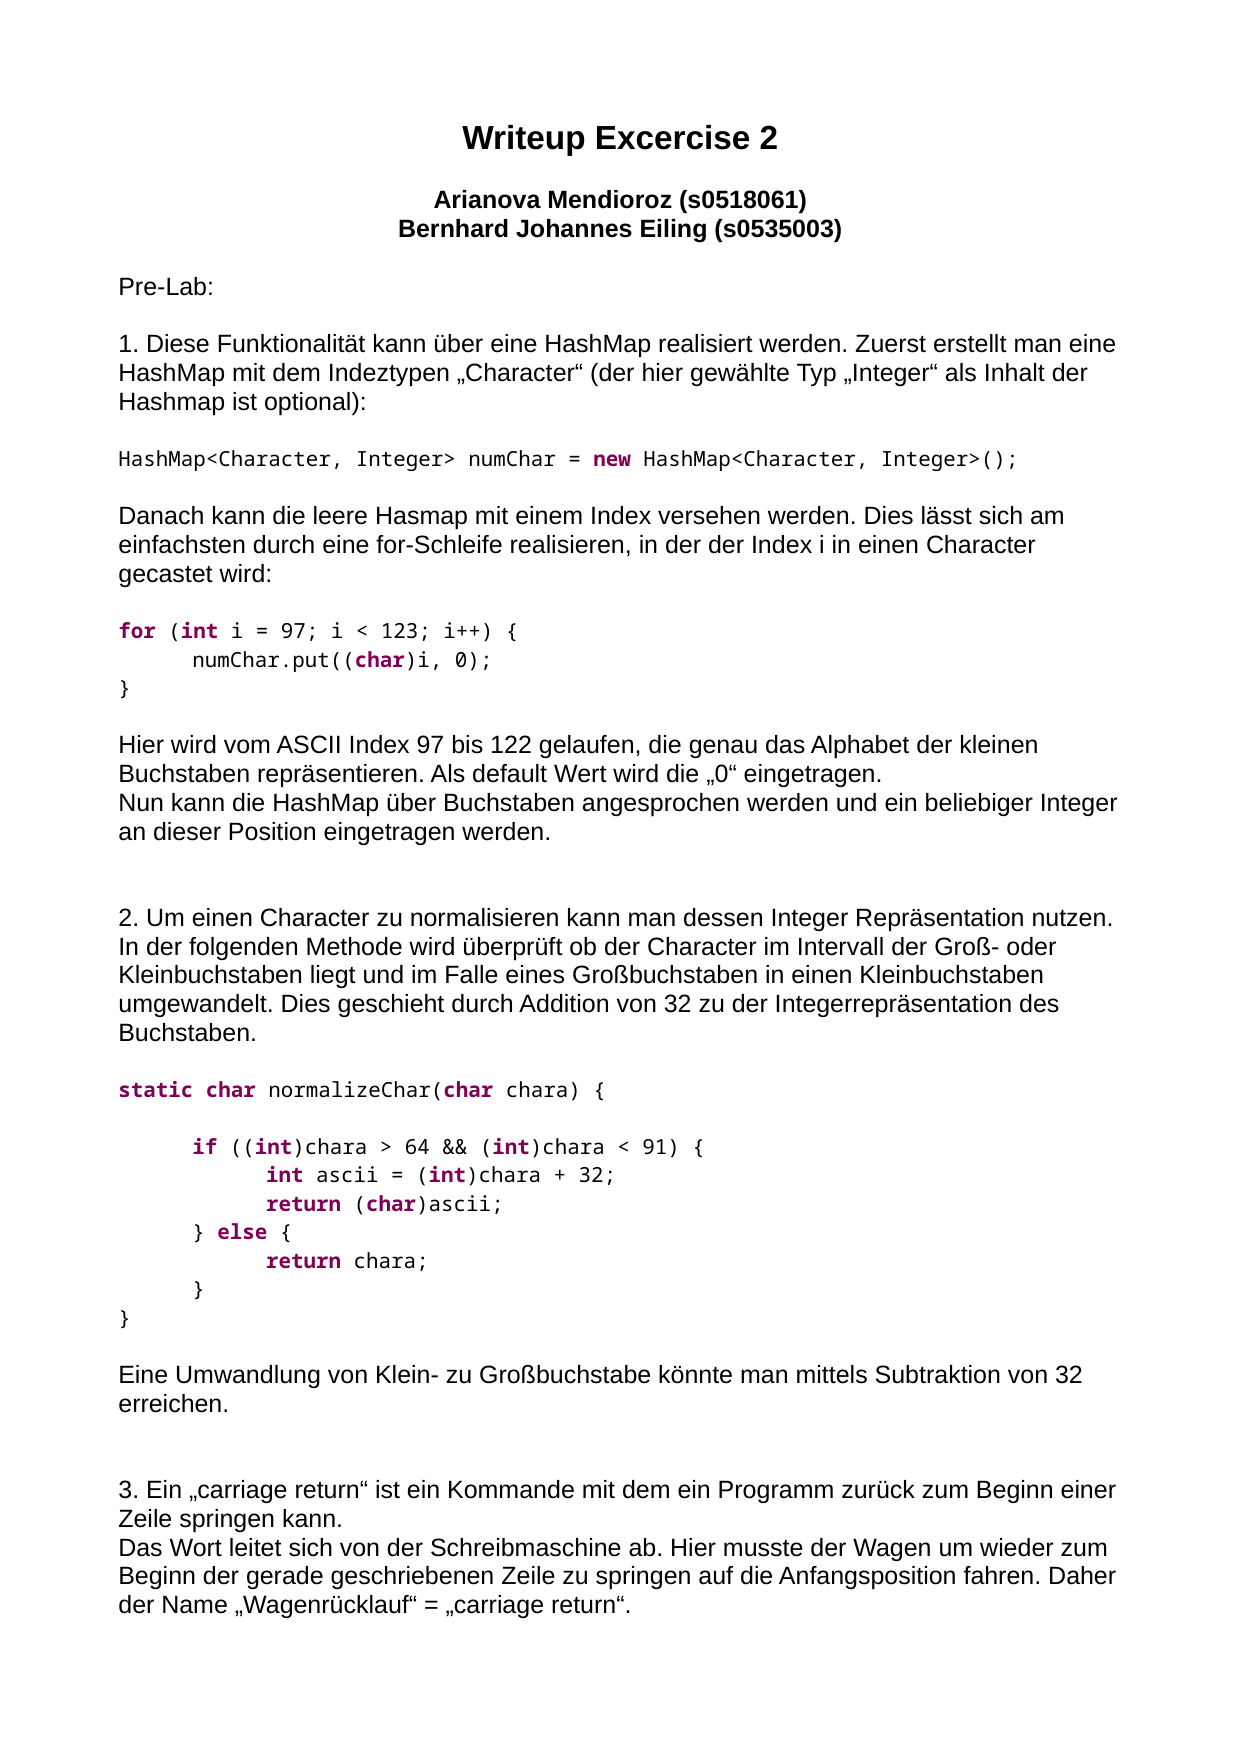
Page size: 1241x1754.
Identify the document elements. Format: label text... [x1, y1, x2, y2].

text 3. Ein „carriage return“ ist ein Kommande mit dem ein Programm zurück zum Beginn einer Zeile springen kann. [118, 1475, 1122, 1532]
text Danach kann die leere Hasmap mit einem Index versehen werden. Dies lässt sich am einfachsten durch eine for-Schleife realisieren, in der der Index i in einen Character gecastet wird: [118, 501, 1122, 587]
text return (char)ascii; [118, 1189, 1122, 1217]
text if ((int)chara > 64 && (int)chara < 91) { [118, 1132, 1122, 1161]
text return chara; [118, 1246, 1122, 1274]
text numChar.put((char)i, 0); [118, 645, 1122, 673]
text Das Wort leitet sich von der Schreibmaschine ab. Hier musste der Wagen um wieder zum Beginn der gerade geschriebenen Zeile zu springen auf die Anfangsposition fahren. Daher der Name „Wagenrücklauf“ = „carriage return“. [118, 1532, 1122, 1619]
text } [118, 1274, 1122, 1303]
text for (int i = 97; i < 123; i++) { [118, 616, 1122, 645]
text Pre-Lab: [118, 272, 1122, 300]
text Nun kann die HashMap über Buchstaben angesprochen werden und ein beliebiger Integer an dieser Position eingetragen werden. [118, 788, 1122, 845]
text } [118, 1303, 1122, 1331]
text static char normalizeChar(char chara) { [118, 1075, 1122, 1104]
text 1. Diese Funktionalität kann über eine HashMap realisiert werden. Zuerst erstellt man eine HashMap mit dem Indeztypen „Character“ (der hier gewählte Typ „Integer“ als Inhalt der Hashmap ist optional): [118, 329, 1122, 415]
text Hier wird vom ASCII Index 97 bis 122 gelaufen, die genau das Alphabet der kleinen Buchstaben repräsentieren. Als default Wert wird die „0“ eingetragen. [118, 730, 1122, 788]
text int ascii = (int)chara + 32; [118, 1161, 1122, 1189]
text HashMap<Character, Integer> numChar = new HashMap<Character, Integer>(); [118, 444, 1122, 472]
text Arianova Mendioroz (s0518061) [118, 185, 1122, 214]
text } [118, 673, 1122, 702]
text } else { [118, 1217, 1122, 1246]
text Eine Umwandlung von Klein- zu Großbuchstabe könnte man mittels Subtraktion von 32 erreichen. [118, 1360, 1122, 1417]
text Bernhard Johannes Eiling (s0535003) [118, 214, 1122, 243]
text Writeup Excercise 2 [118, 118, 1122, 157]
text 2. Um einen Character zu normalisieren kann man dessen Integer Repräsentation nutzen. [118, 903, 1122, 932]
text In der folgenden Methode wird überprüft ob der Character im Intervall der Groß- oder Kleinbuchstaben liegt und im Falle eines Großbuchstaben in einen Kleinbuchstaben umgewandelt. Dies geschieht durch Addition von 32 zu der Integerrepräsentation des Buchstaben. [118, 932, 1122, 1047]
